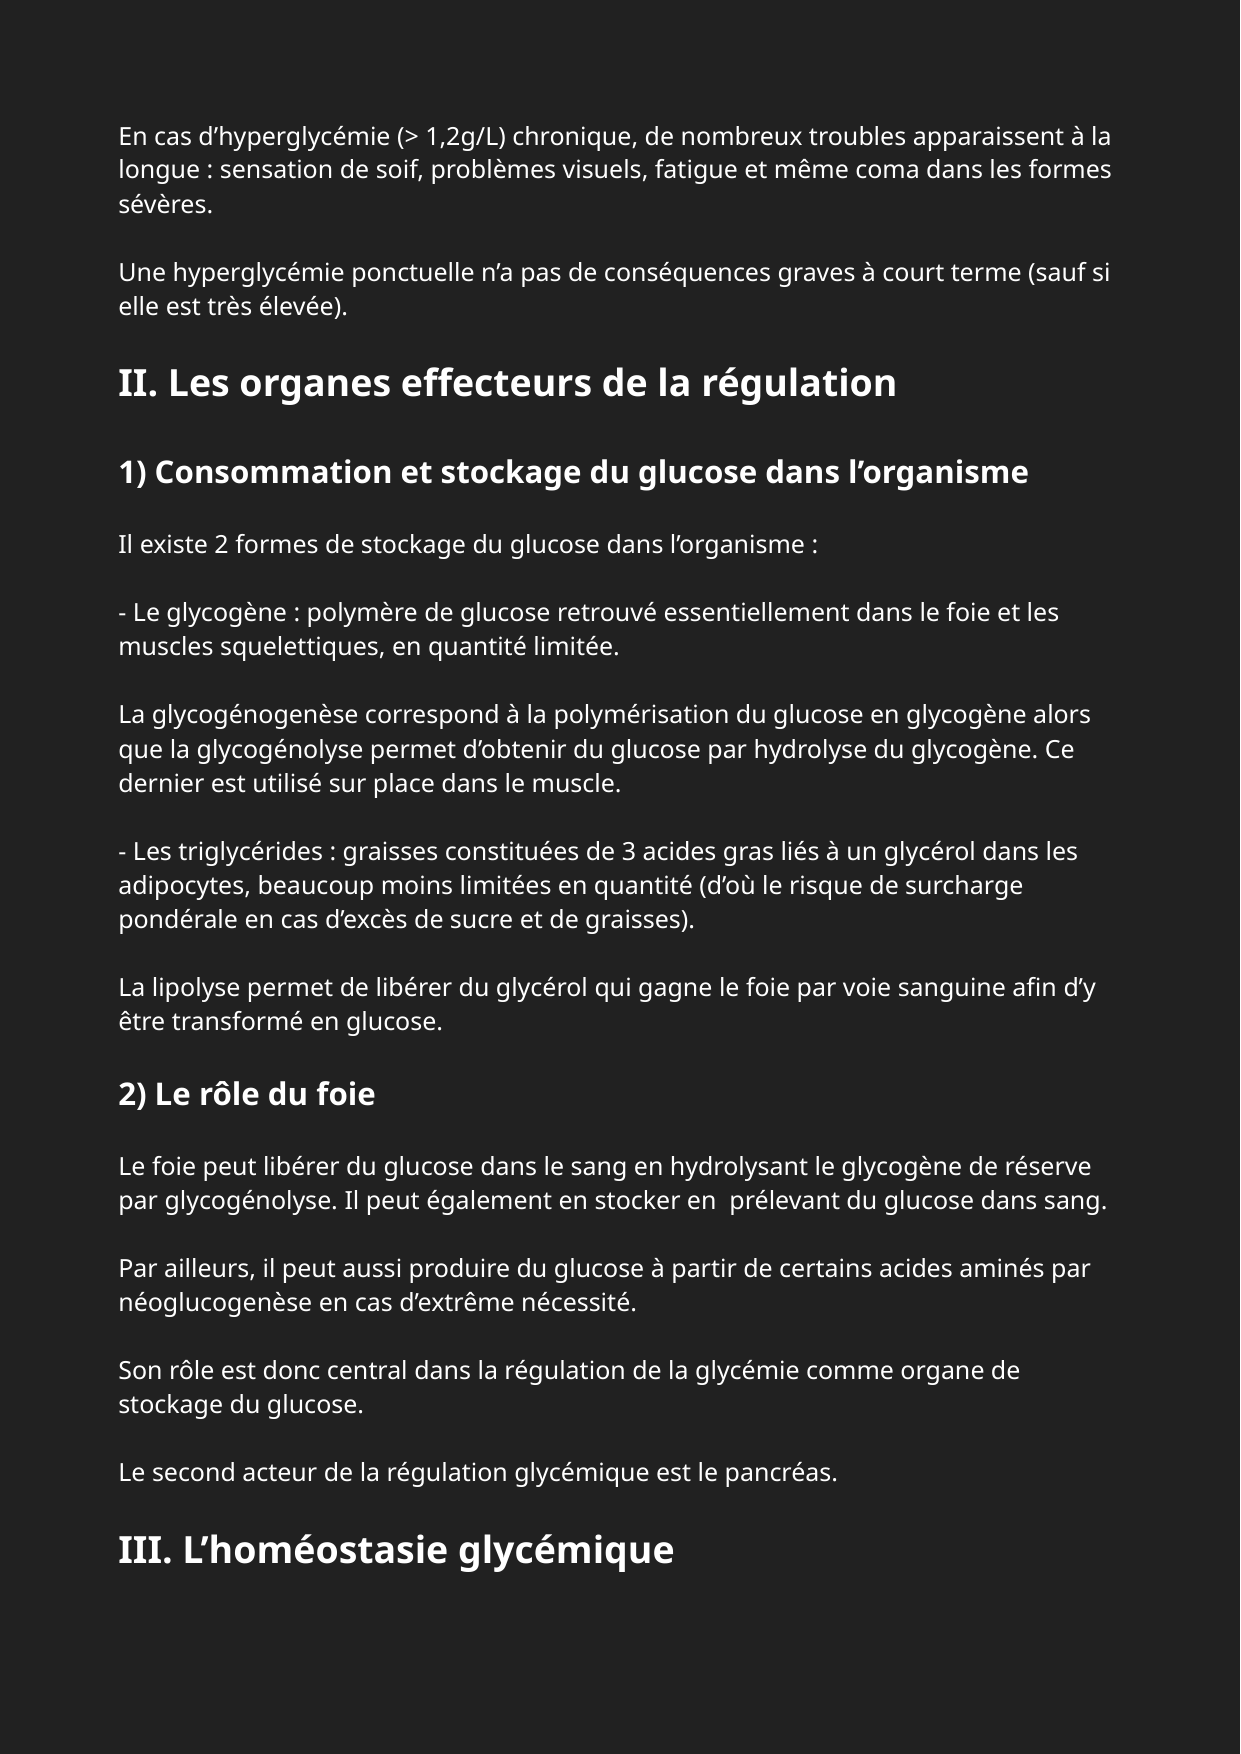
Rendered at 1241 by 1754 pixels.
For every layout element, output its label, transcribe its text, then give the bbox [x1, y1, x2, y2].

text Par ailleurs, il peut aussi produire du glucose à partir de certains acides aminés par néoglucogenèse en cas d’extrême nécessité. [118, 1251, 1122, 1319]
text III. L’homéostasie glycémique [118, 1523, 1122, 1574]
text Le foie peut libérer du glucose dans le sang en hydrolysant le glycogène de réserve par glycogénolyse. Il peut également en stocker en prélevant du glucose dans sang. [118, 1148, 1122, 1217]
text Le second acteur de la régulation glycémique est le pancréas. [118, 1455, 1122, 1489]
text Il existe 2 formes de stockage du glucose dans l’organisme : [118, 527, 1122, 561]
text Son rôle est donc central dans la régulation de la glycémie comme organe de stockage du glucose. [118, 1353, 1122, 1421]
text La glycogénogenèse correspond à la polymérisation du glucose en glycogène alors que la glycogénolyse permet d’obtenir du glucose par hydrolyse du glycogène. Ce dernier est utilisé sur place dans le muscle. [118, 697, 1122, 799]
text - Le glycogène : polymère de glucose retrouvé essentiellement dans le foie et les muscles squelettiques, en quantité limitée. [118, 595, 1122, 663]
text II. Les organes effecteurs de la régulation [118, 357, 1122, 408]
text La lipolyse permet de libérer du glycérol qui gagne le foie par voie sanguine afin d’y être transformé en glucose. [118, 970, 1122, 1038]
text 1) Consommation et stockage du glucose dans l’organisme [118, 450, 1122, 493]
text Une hyperglycémie ponctuelle n’a pas de conséquences graves à court terme (sauf si elle est très élevée). [118, 254, 1122, 322]
text En cas d’hyperglycémie (> 1,2g/L) chronique, de nombreux troubles apparaissent à la longue : sensation de soif, problèmes visuels, fatigue et même coma dans les formes sévères. [118, 118, 1122, 220]
text 2) Le rôle du foie [118, 1072, 1122, 1114]
text - Les triglycérides : graisses constituées de 3 acides gras liés à un glycérol dans les adipocytes, beaucoup moins limitées en quantité (d’où le risque de surcharge pondérale en cas d’excès de sucre et de graisses). [118, 833, 1122, 936]
